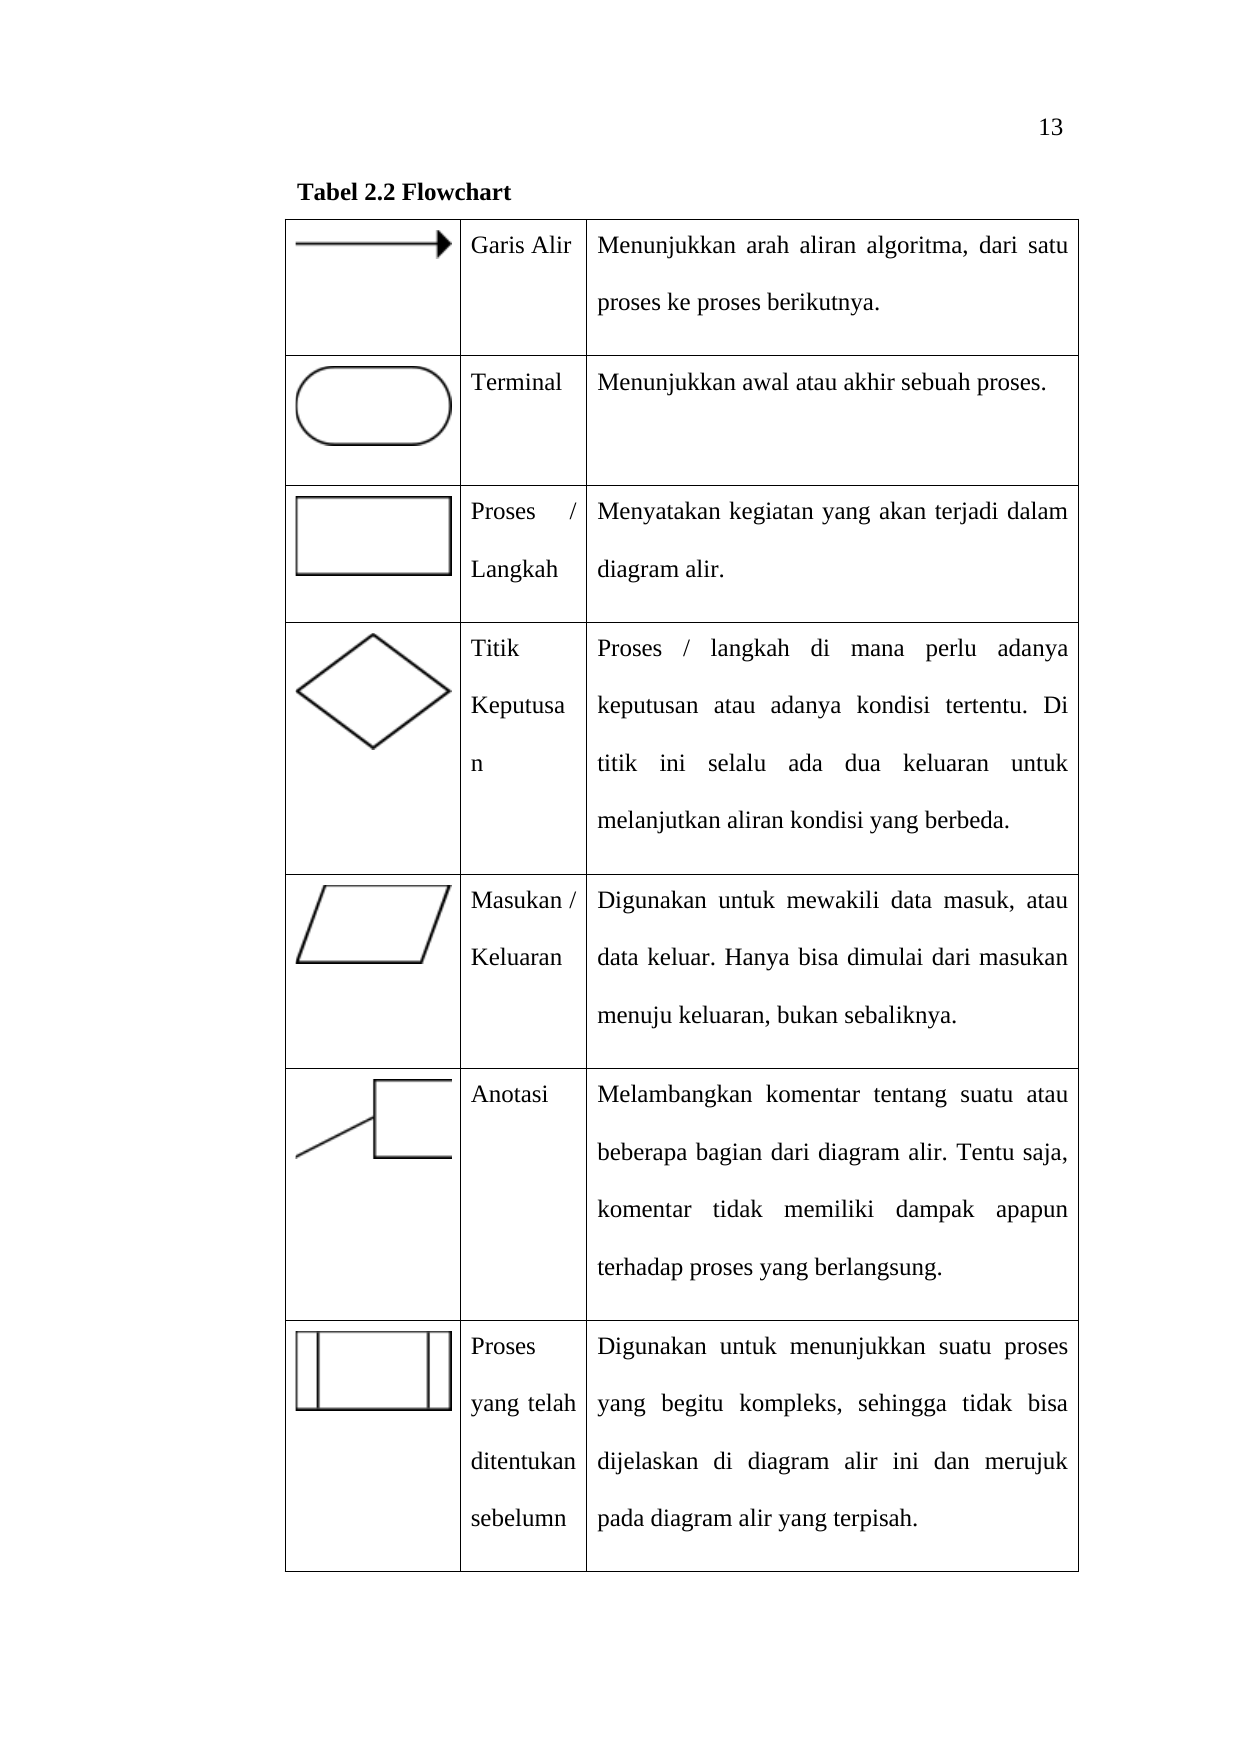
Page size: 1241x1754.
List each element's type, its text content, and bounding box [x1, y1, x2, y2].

picture [295, 1079, 452, 1159]
table_header Menunjukkan arah aliran algoritma, dari satu proses ke proses berikutnya. [587, 220, 1078, 355]
table_cell Menunjukkan awal atau akhir sebuah proses. [587, 356, 1078, 485]
table_cell [286, 486, 460, 622]
picture [295, 230, 452, 259]
table_cell Proses / Langkah [461, 486, 586, 622]
table_cell Melambangkan komentar tentang suatu atau beberapa bagian dari diagram alir. Tentu saja, komentar tidak memiliki dampak apapun terhadap proses yang berlangsung. [587, 1069, 1078, 1319]
subtitle Tabel 2.2 Flowchart [295, 177, 1062, 206]
table_cell [286, 875, 460, 1068]
picture [295, 1331, 452, 1411]
table_cell Digunakan untuk mewakili data masuk, atau data keluar. Hanya bisa dimulai dari masukan menuju keluaran, bukan sebaliknya. [587, 875, 1078, 1068]
table_cell [286, 1321, 460, 1571]
table_cell Titik Keputusan [461, 623, 586, 873]
table_cell Anotasi [461, 1069, 586, 1319]
table_cell Menyatakan kegiatan yang akan terjadi dalam diagram alir. [587, 486, 1078, 622]
table_header Garis Alir [461, 220, 586, 355]
table_cell [286, 356, 460, 485]
table_cell Digunakan untuk menunjukkan suatu proses yang begitu kompleks, sehingga tidak bisa dijelaskan di diagram alir ini dan merujuk pada diagram alir yang terpisah. [587, 1321, 1078, 1571]
table_cell [286, 1069, 460, 1319]
picture [295, 633, 452, 750]
table_cell Masukan / Keluaran [461, 875, 586, 1068]
picture [295, 366, 452, 446]
picture [295, 885, 452, 964]
picture [295, 496, 452, 576]
table_cell [286, 623, 460, 873]
table_cell Proses / langkah di mana perlu adanya keputusan atau adanya kondisi tertentu. Di titik ini selalu ada dua keluaran untuk melanjutkan aliran kondisi yang berbeda. [587, 623, 1078, 873]
table_header [286, 220, 460, 355]
table_cell Terminal [461, 356, 586, 485]
table_cell Proses yang telah ditentukan sebelumn [461, 1321, 586, 1571]
